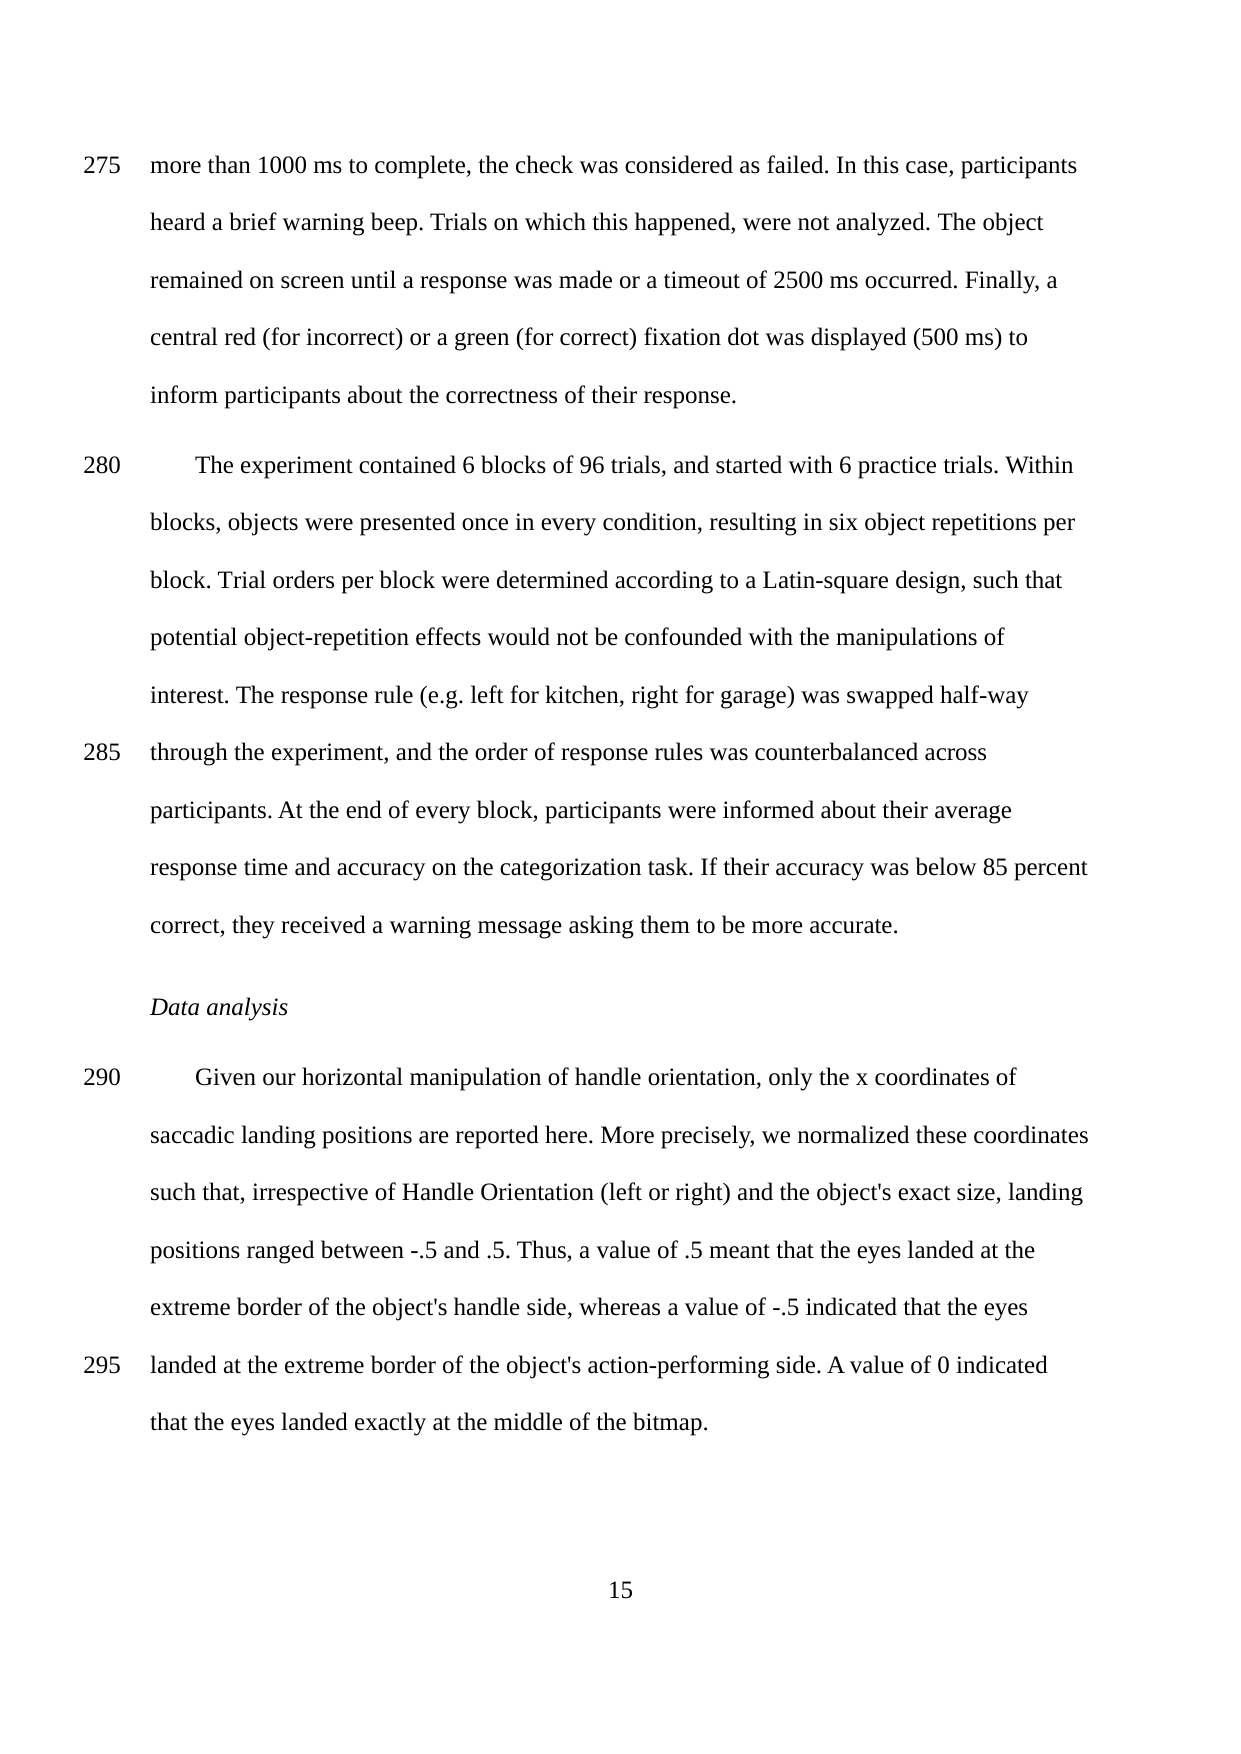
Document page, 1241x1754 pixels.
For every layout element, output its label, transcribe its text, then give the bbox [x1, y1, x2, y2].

text Given our horizontal manipulation of handle orientation, only the x coordinates of saccadic landing positions are reported here. More precisely, we normalized these coordinates such that, irrespective of Handle Orientation (left or right) and the object's exact size, landing positions ranged between -.5 and .5. Thus, a value of .5 meant that the eyes landed at the extreme border of the object's handle side, whereas a value of -.5 indicated that the eyes landed at the extreme border of the object's action-performing side. A value of 0 indicated that the eyes landed exactly at the middle of the bitmap. [150, 1062, 1091, 1436]
text more than 1000 ms to complete, the check was considered as failed. In this case, participants heard a brief warning beep. Trials on which this happened, were not analyzed. The object remained on screen until a response was made or a timeout of 2500 ms occurred. Finally, a central red (for incorrect) or a green (for correct) fixation dot was displayed (500 ms) to inform participants about the correctness of their response. [150, 150, 1091, 409]
text The experiment contained 6 blocks of 96 trials, and started with 6 practice trials. Within blocks, objects were presented once in every condition, resulting in six object repetitions per block. Trial orders per block were determined according to a Latin-square design, such that potential object-repetition effects would not be confounded with the manipulations of interest. The response rule (e.g. left for kitchen, right for garage) was swapped half-way through the experiment, and the order of response rules was counterbalanced across participants. At the end of every block, participants were informed about their average response time and accuracy on the categorization task. If their accuracy was below 85 percent correct, they received a warning message asking them to be more accurate. [150, 450, 1091, 939]
subtitle Data analysis [150, 992, 1091, 1021]
